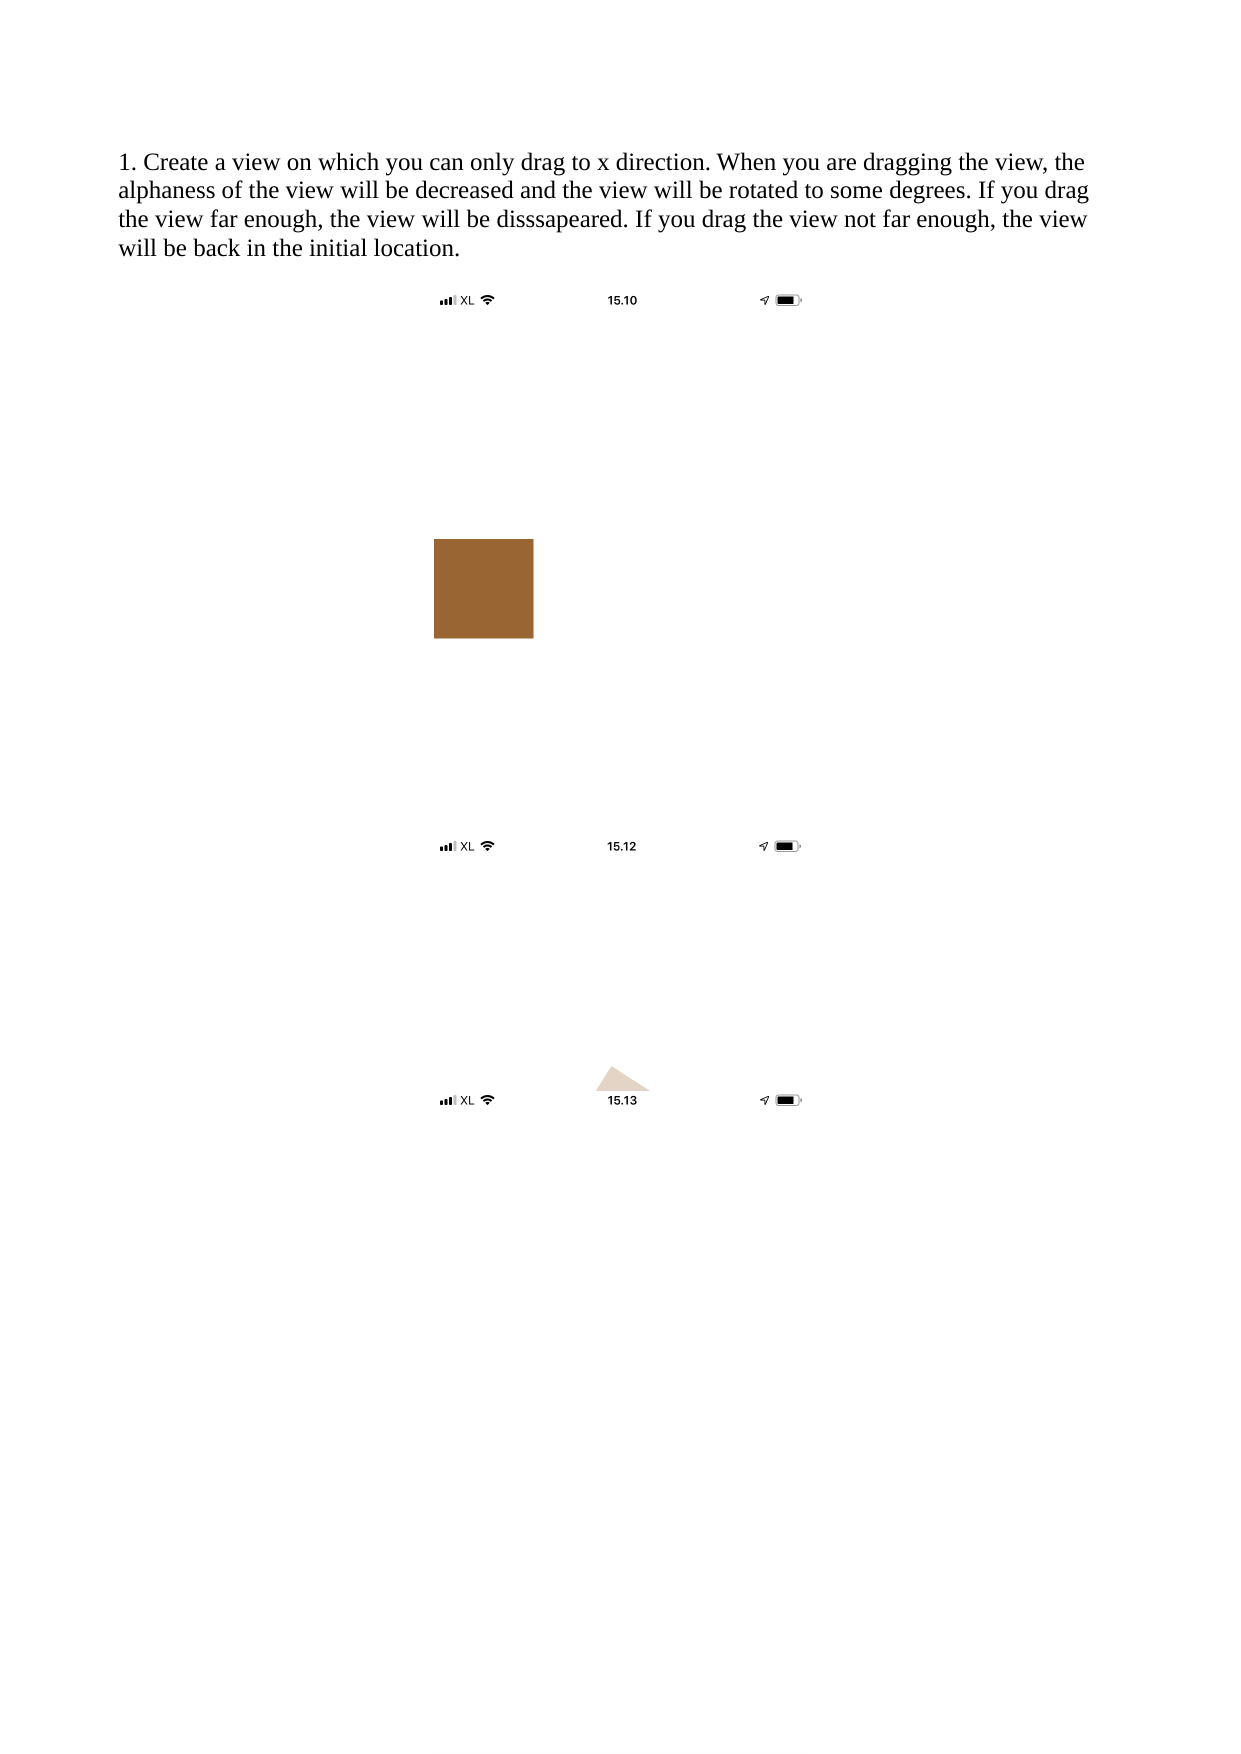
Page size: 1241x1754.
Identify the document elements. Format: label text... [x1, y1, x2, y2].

text 1. Create a view on which you can only drag to x direction. When you are dragging the view, the alphaness of the view will be decreased and the view will be rotated to some degrees. If you drag the view far enough, the view will be disssapeared. If you drag the view not far enough, the view will be back in the initial location. [118, 147, 1122, 262]
picture [434, 290, 807, 1754]
